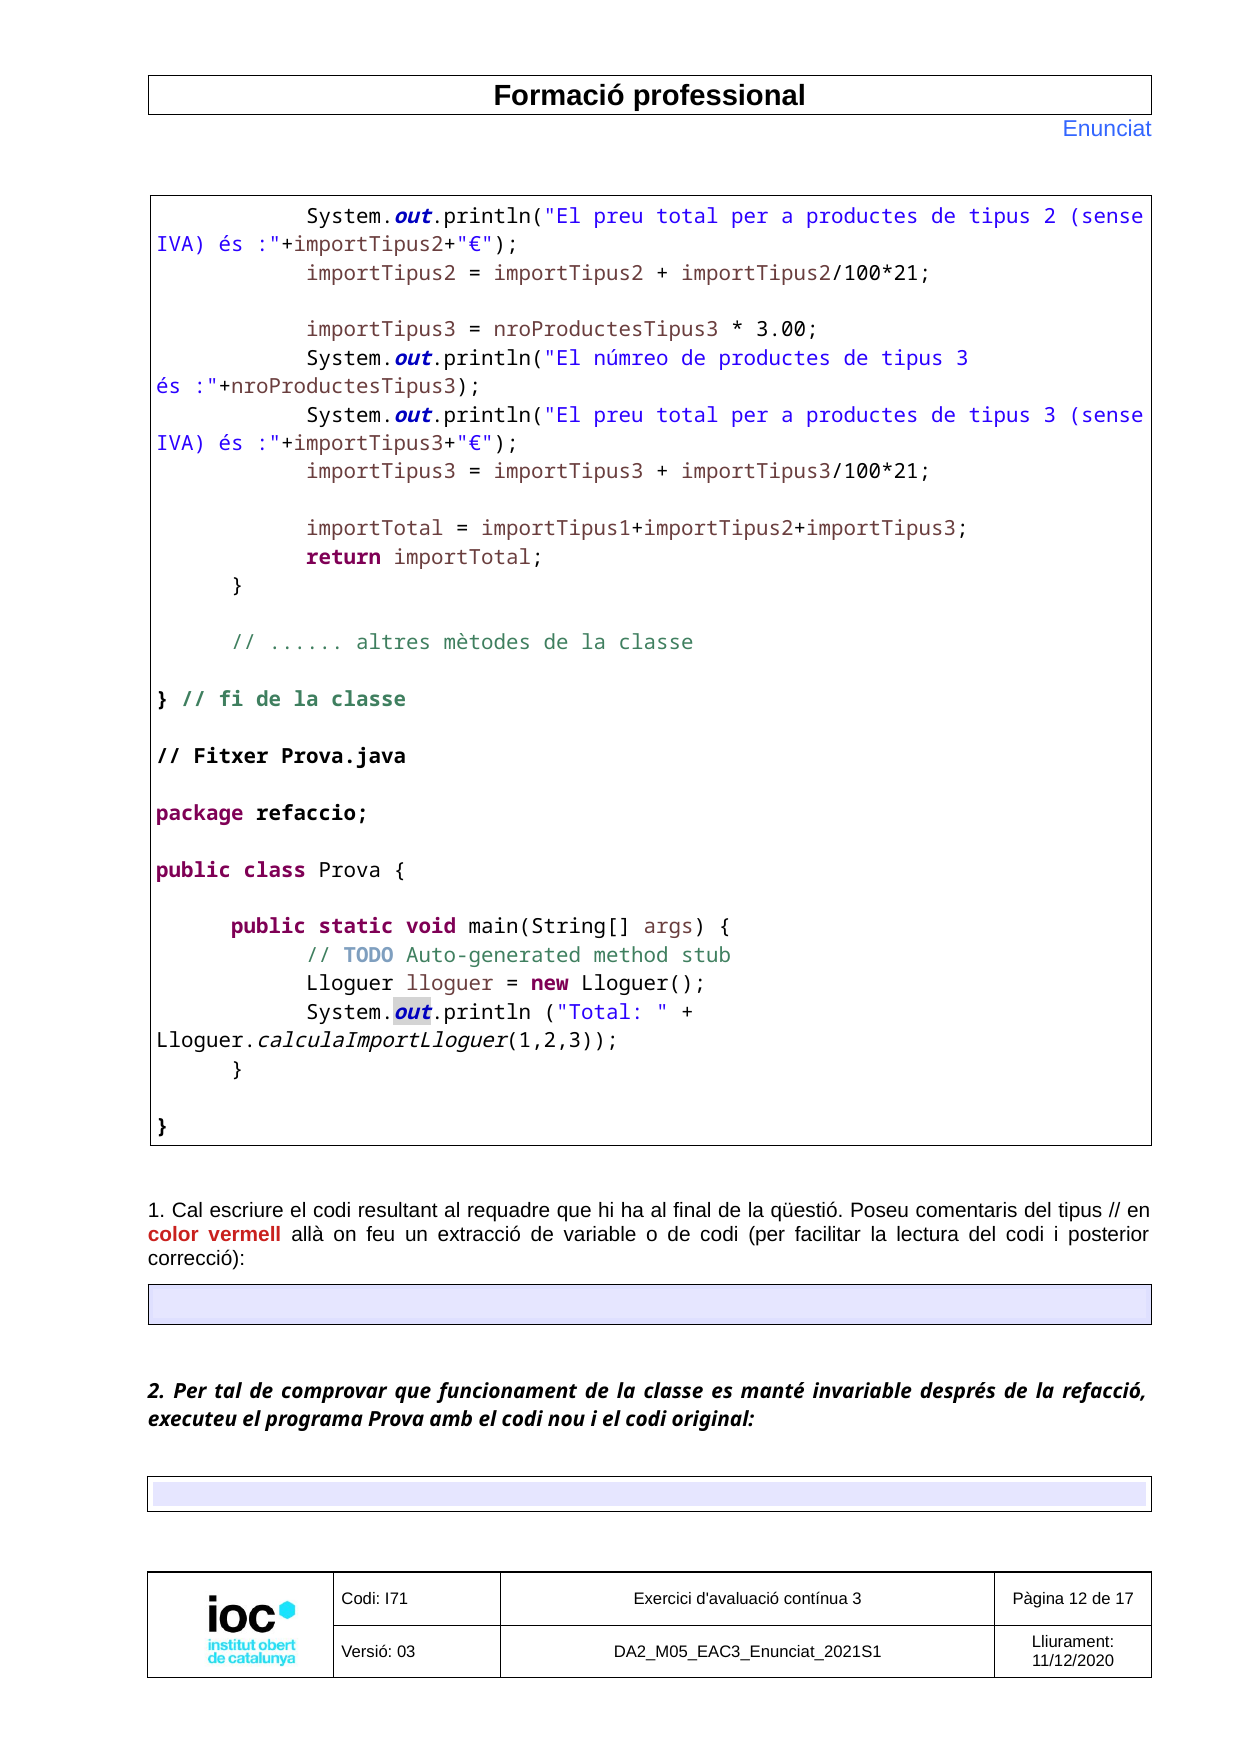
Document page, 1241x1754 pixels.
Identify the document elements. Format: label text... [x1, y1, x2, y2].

table_header System.out.println("El preu total per a productes de tipus 2 (sense IVA) és :"+importTipus2+"€"); importTipus2 = importTipus2 + importTipus2/100*21; importTipus3 = nroProductesTipus3 * 3.00; System.out.println("El númreo de productes de tipus 3 és :"+nroProductesTipus3); System.out.println("El preu total per a productes de tipus 3 (sense IVA) és :"+importTipus3+"€"); importTipus3 = importTipus3 + importTipus3/100*21; importTotal = importTipus1+importTipus2+importTipus3; return importTotal; } // ...... altres mètodes de la classe } // fi de la classe // Fitxer Prova.java package refaccio; public class Prova { public static void main(String[] args) { // TODO Auto-generated method stub Lloguer lloguer = new Lloguer(); System.out.println ("Total: " + Lloguer.calculaImportLloguer(1,2,3)); } } [151, 196, 1151, 1145]
picture [195, 1581, 309, 1677]
text 2. Per tal de comprovar que funcionament de la classe es manté invariable després de la refacció, executeu el programa Prova amb el codi nou i el codi original: [148, 1376, 1151, 1433]
table_header [148, 1477, 1151, 1511]
text 1. Cal escriure el codi resultant al requadre que hi ha al final de la qüestió. Poseu comentaris del tipus // en color vermell allà on feu un extracció de variable o de codi (per facilitar la lectura del codi i posterior correcció): [148, 1197, 1151, 1269]
table_header [149, 1285, 1151, 1324]
